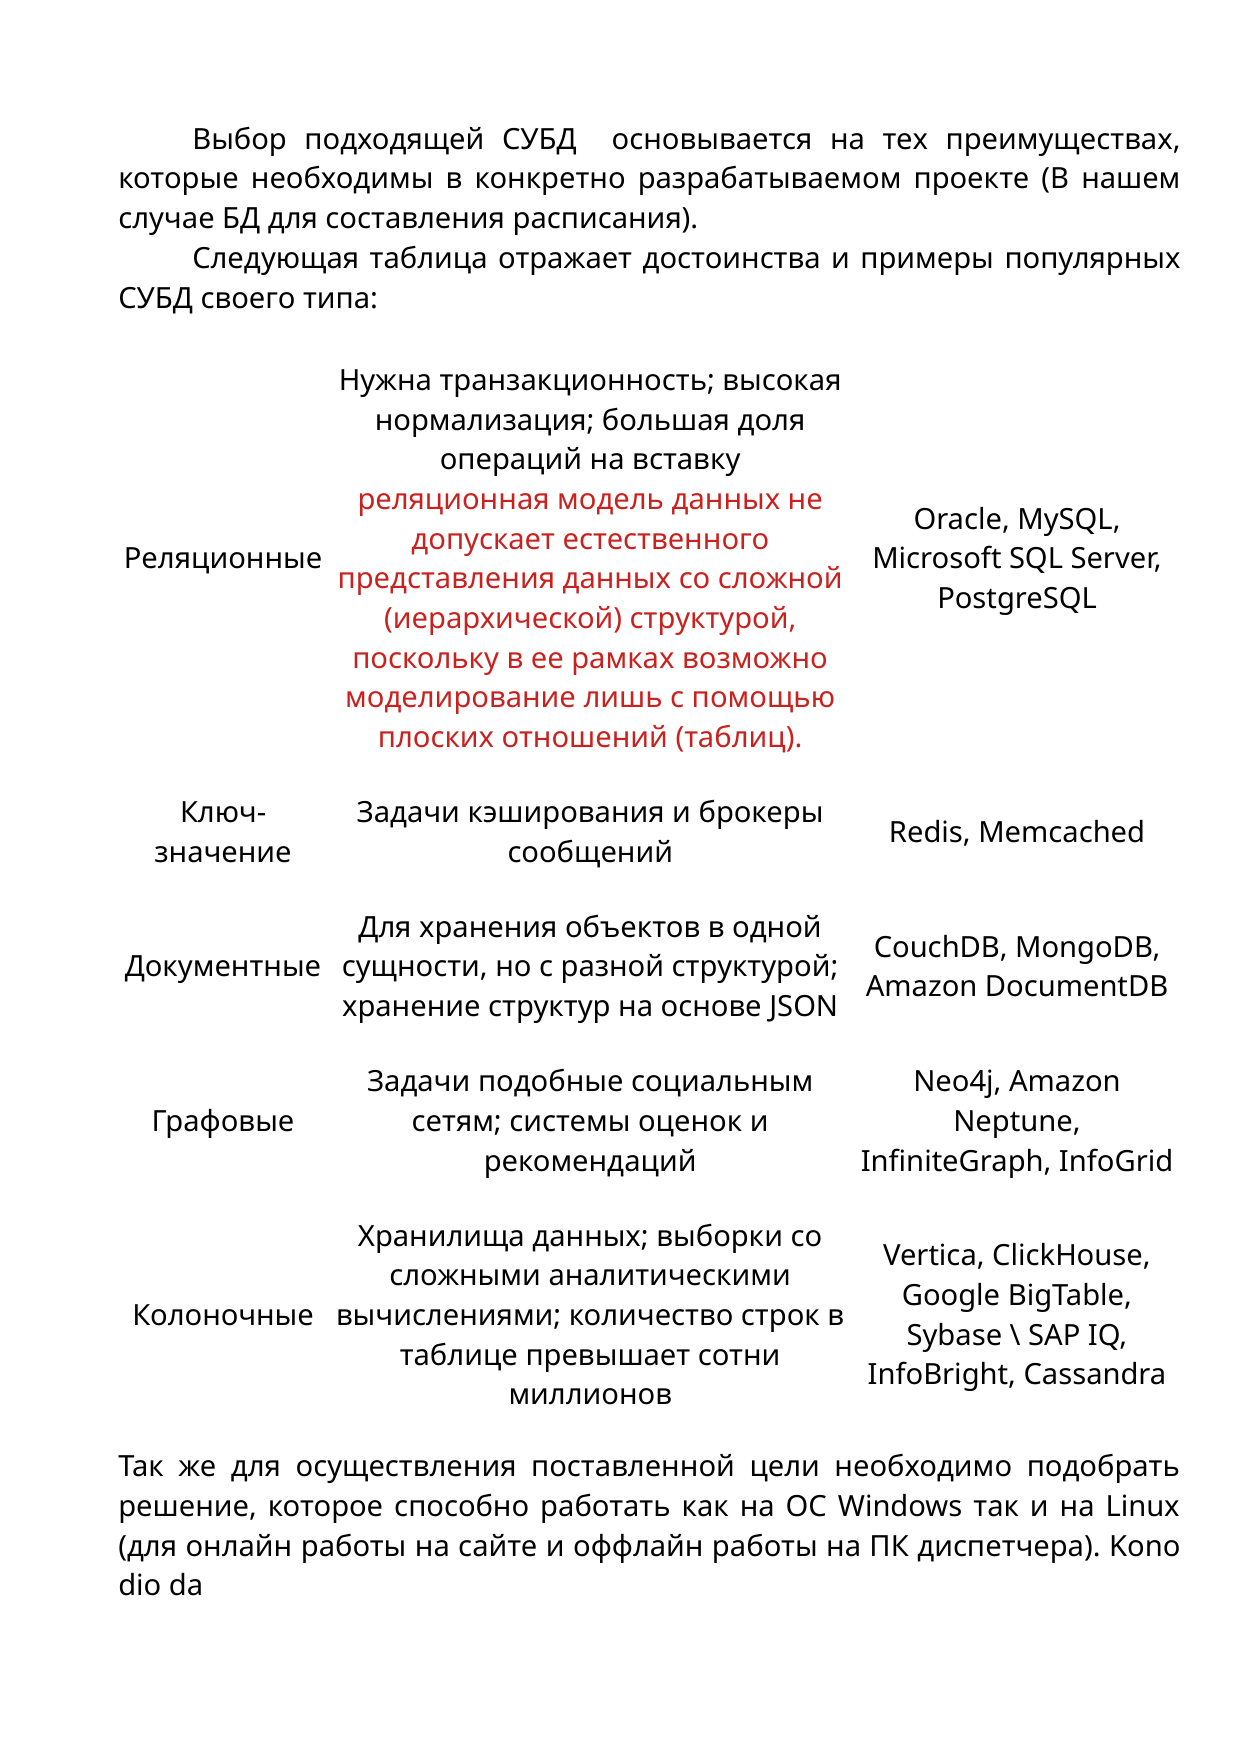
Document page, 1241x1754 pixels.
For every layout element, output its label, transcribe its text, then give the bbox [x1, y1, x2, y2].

text Так же для осуществления поставленной цели необходимо подобрать решение, которое способно работать как на ОС Windows так и на Linux (для онлайн работы на сайте и оффлайн работы на ПК диспетчера). Kono dio da [118, 1446, 1181, 1604]
table_cell Для хранения объектов в одной сущности, но с разной структурой; хранение структур на основе JSON [328, 903, 852, 1057]
table_cell Задачи подобные социальным сетям; системы оценок и рекомендаций [328, 1058, 852, 1212]
table_header Реляционные [118, 356, 327, 788]
table_cell Графовые [118, 1058, 327, 1212]
table_cell Хранилища данных; выборки со сложными аналитическими вычислениями; количество строк в таблице превышает сотни миллионов [328, 1212, 852, 1446]
table_cell Neo4j, Amazon Neptune, InfiniteGraph, InfoGrid [853, 1058, 1181, 1212]
text Следующая таблица отражает достоинства и примеры популярных СУБД своего типа: [118, 237, 1181, 317]
text Выбор подходящей СУБД основывается на тех преимуществах, которые необходимы в конкретно разрабатываемом проекте (В нашем случае БД для составления расписания). [118, 118, 1181, 237]
table_cell Задачи кэширования и брокеры сообщений [328, 789, 852, 903]
table_header Oracle, MySQL, Microsoft SQL Server, PostgreSQL [853, 356, 1181, 788]
table_cell Redis, Memcached [853, 789, 1181, 903]
table_cell Ключ-значение [118, 789, 327, 903]
table_cell Колоночные [118, 1212, 327, 1446]
table_cell Vertica, ClickHouse, Google BigTable, Sybase \ SAP IQ, InfoBright, Cassandra [853, 1212, 1181, 1446]
table_cell CouchDB, MongoDB, Amazon DocumentDB [853, 903, 1181, 1057]
table_cell Документные [118, 903, 327, 1057]
table_header Нужна транзакционность; высокая нормализация; большая доля операций на вставку реляционная модель данных не допускает естественного представления данных со сложной (иерархической) структурой, поскольку в ее рамках возможно моделирование лишь с помощью плоских отношений (таблиц). [328, 356, 852, 788]
